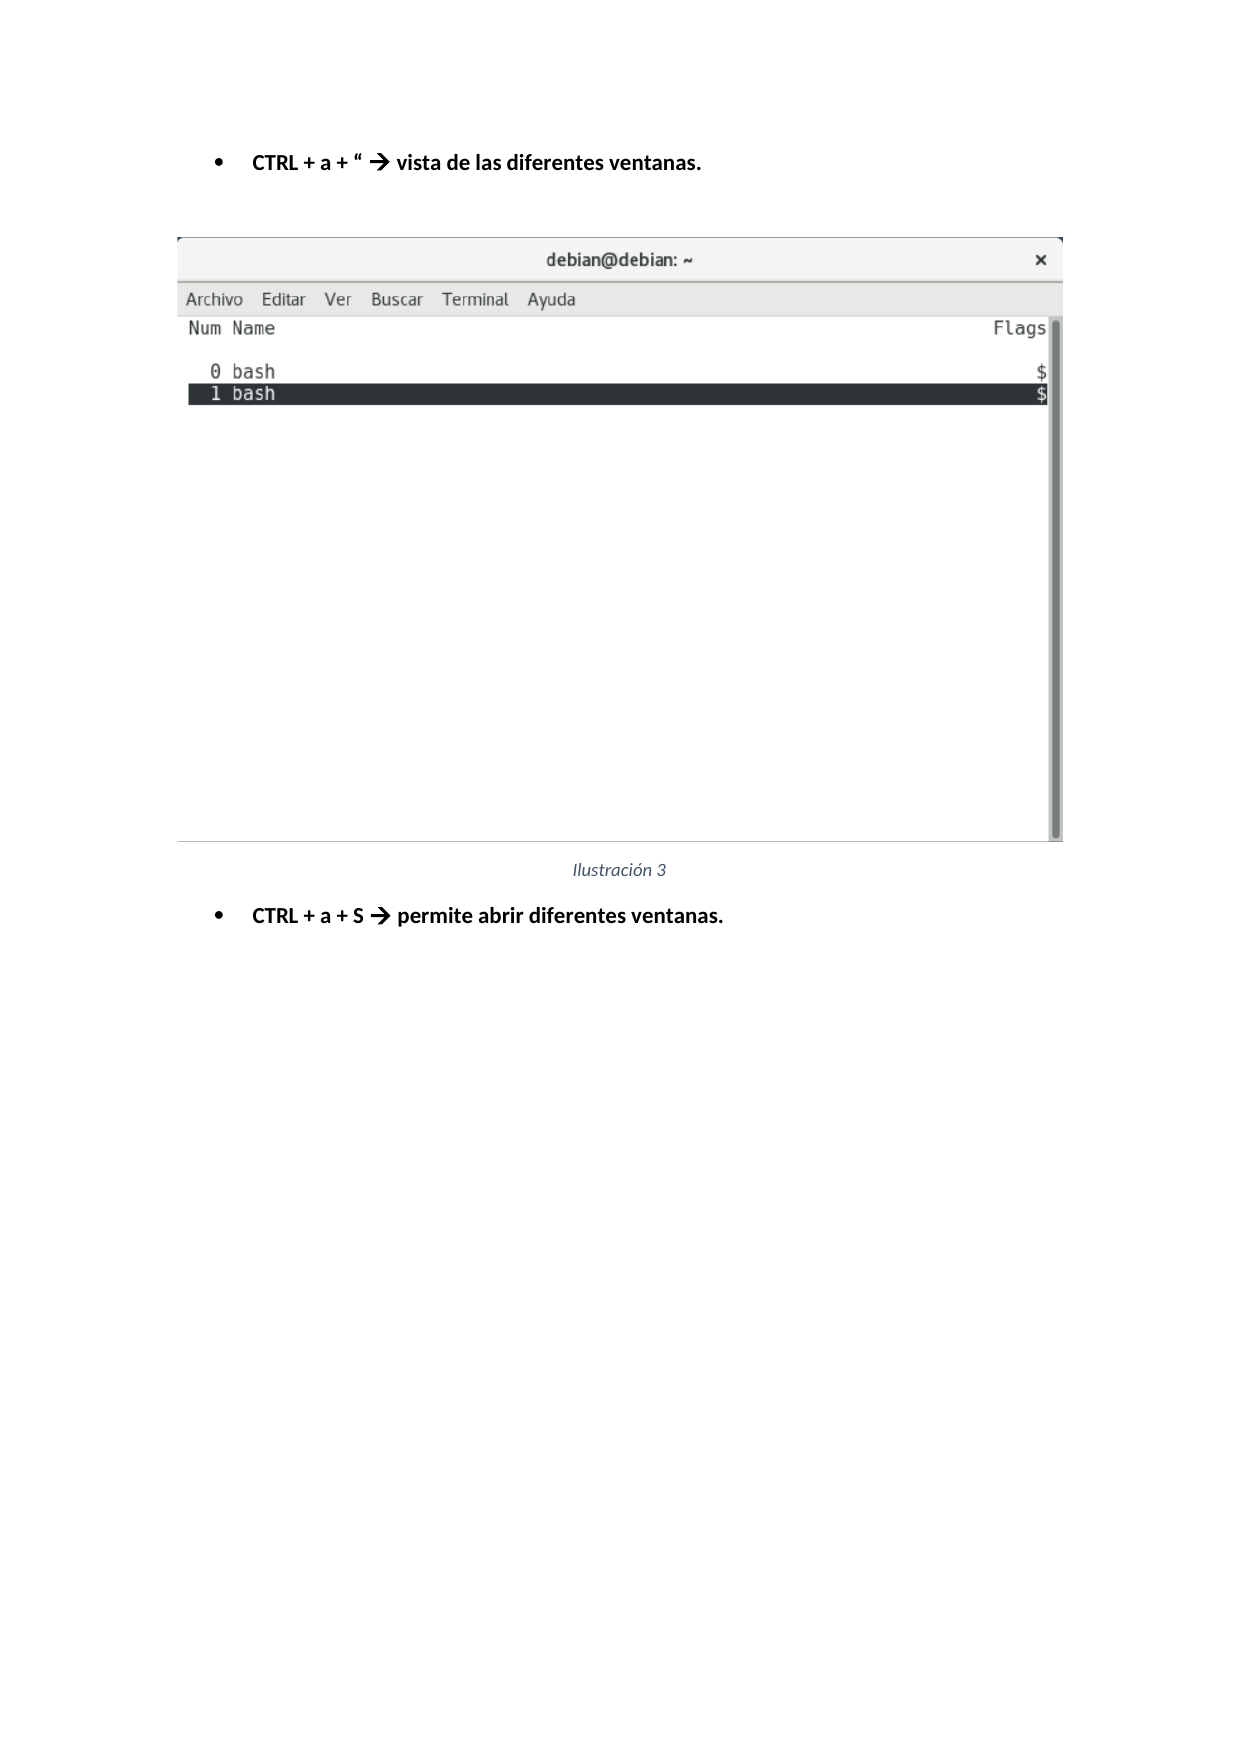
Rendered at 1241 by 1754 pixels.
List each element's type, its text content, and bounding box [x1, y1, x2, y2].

list CTRL + a + “  vista de las diferentes ventanas. [215, 148, 1063, 176]
text Ilustración 3 [177, 858, 1063, 881]
list CTRL + a + S  permite abrir diferentes ventanas. [215, 902, 1063, 929]
